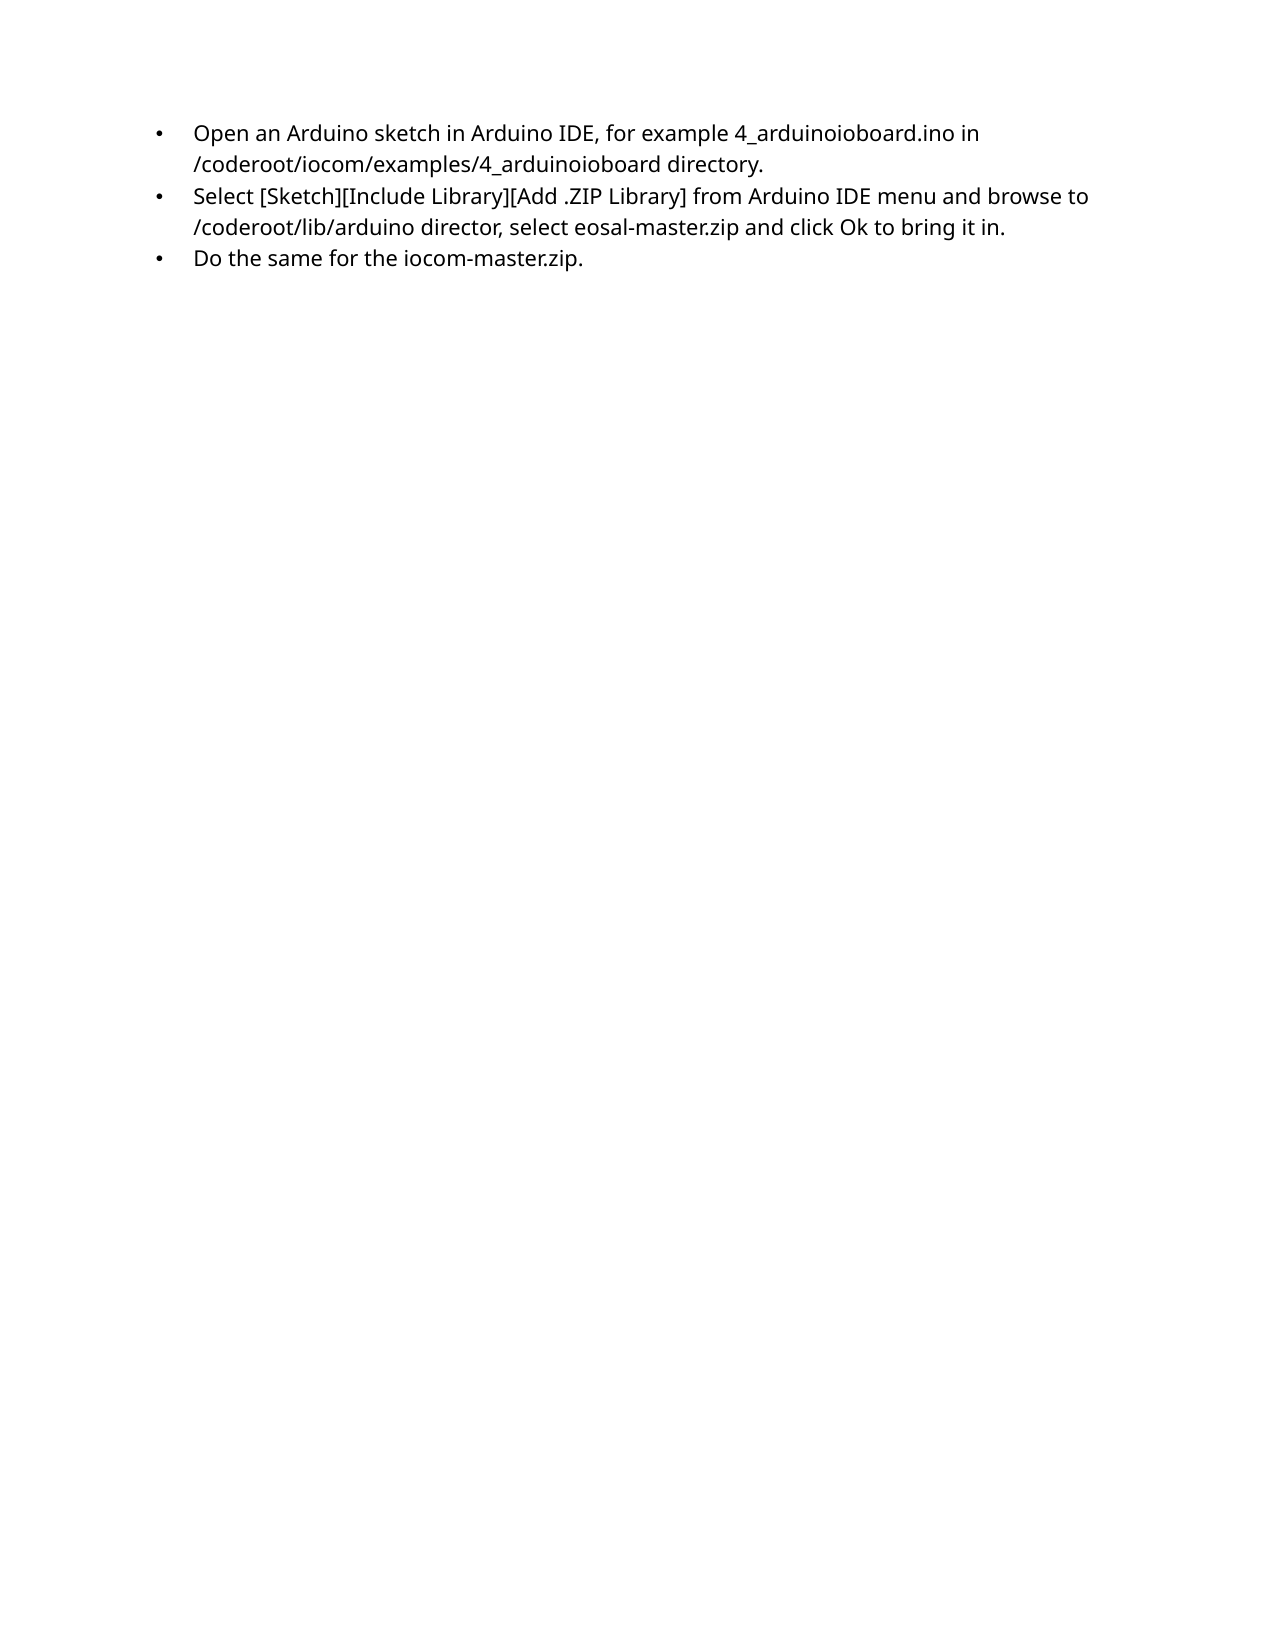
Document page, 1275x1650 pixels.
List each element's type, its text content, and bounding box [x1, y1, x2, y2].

list Select [Sketch][Include Library][Add .ZIP Library] from Arduino IDE menu and browse to /coderoot/lib/arduino director, select eosal-master.zip and click Ok to bring it in. [156, 181, 1157, 242]
list Do the same for the iocom-master.zip. [156, 243, 1157, 273]
list Open an Arduino sketch in Arduino IDE, for example 4_arduinoioboard.ino in /coderoot/iocom/examples/4_arduinoioboard directory. [156, 118, 1157, 179]
